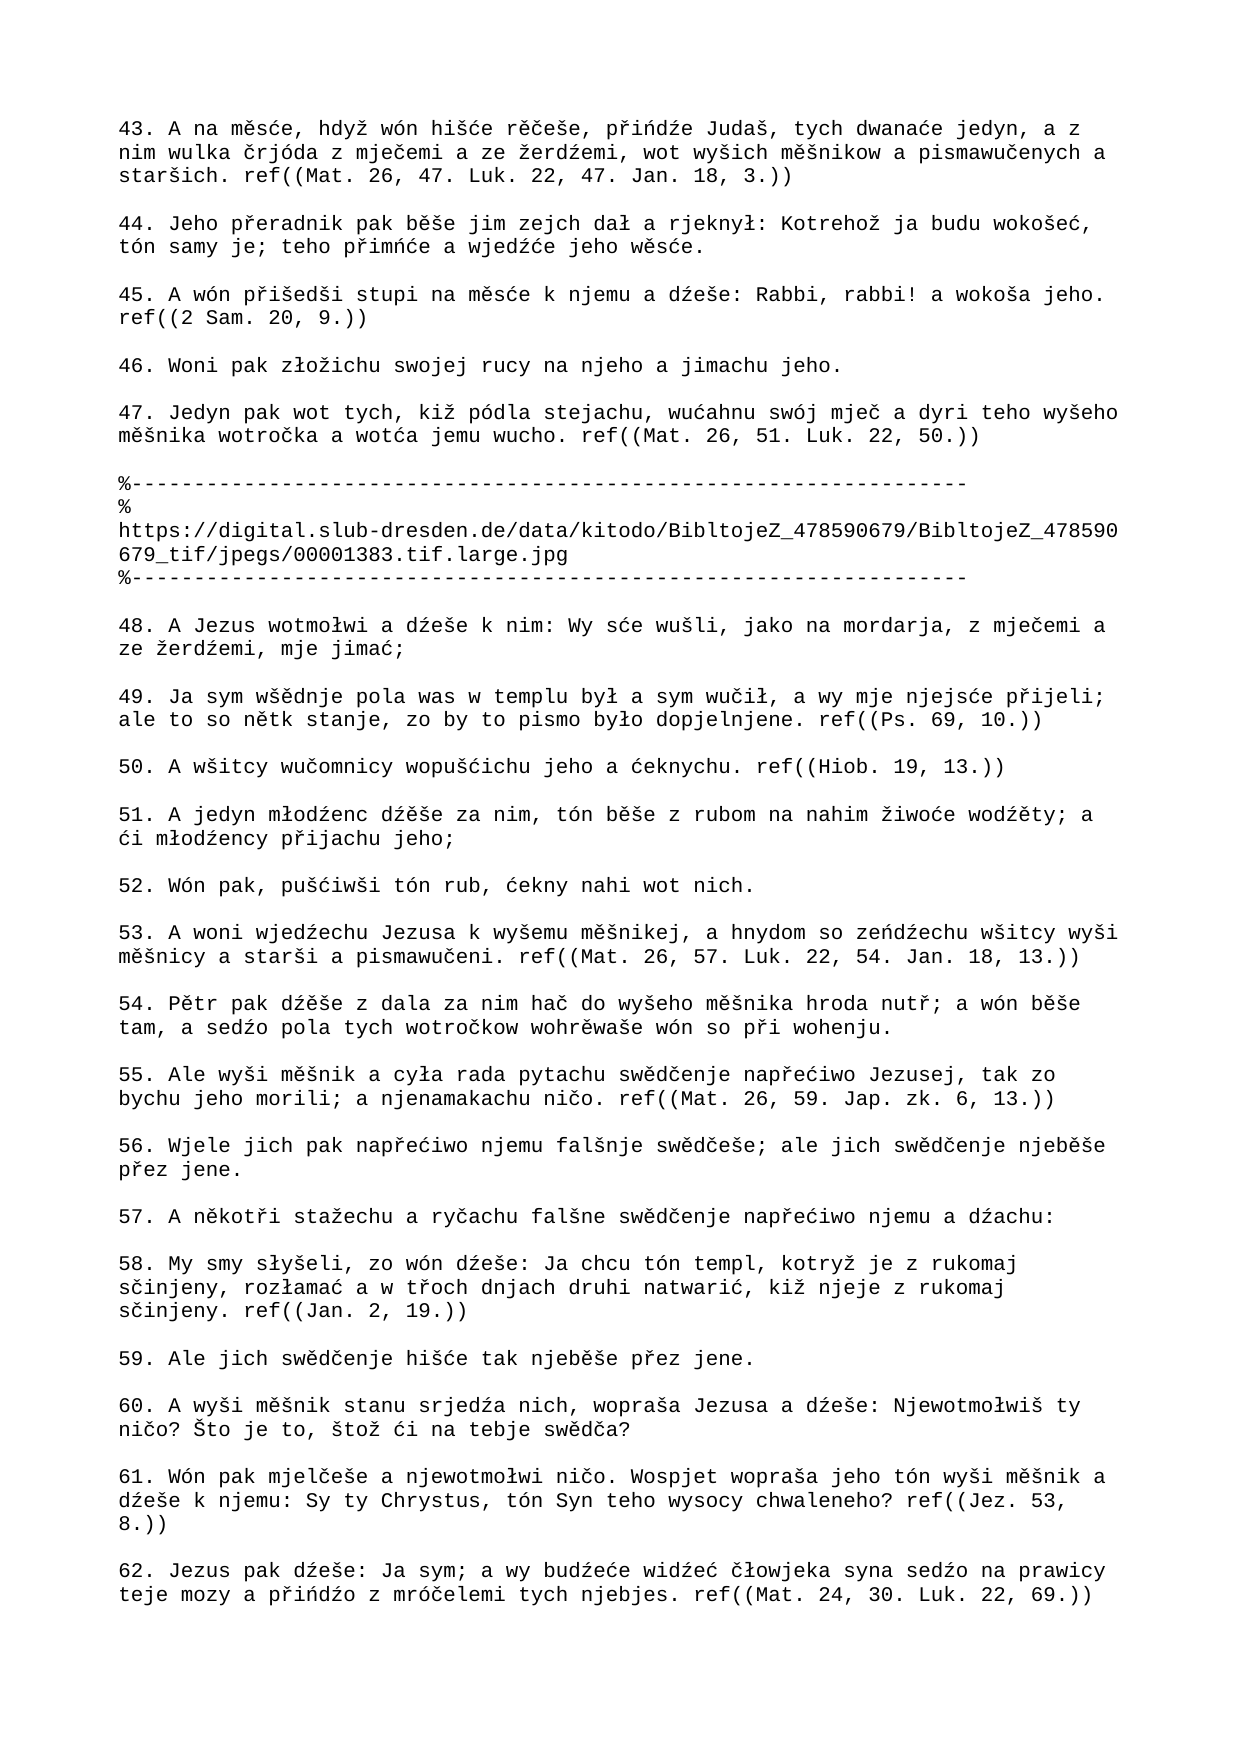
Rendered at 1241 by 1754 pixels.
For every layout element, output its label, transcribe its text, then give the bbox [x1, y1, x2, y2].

text 53. A woni wjedźechu Jezusa k wyšemu měšnikej, a hnydom so zeńdźechu wšitcy wyši měšnicy a starši a pismawučeni. ref((Mat. 26, 57. Luk. 22, 54. Jan. 18, 13.)) [118, 922, 1122, 969]
text 62. Jezus pak dźeše: Ja sym; a wy budźeće widźeć čłowjeka syna sedźo na prawicy teje mozy a přińdźo z mróčelemi tych njebjes. ref((Mat. 24, 30. Luk. 22, 69.)) [118, 1561, 1122, 1608]
text 52. Wón pak, pušćiwši tón rub, ćekny nahi wot nich. [118, 875, 1122, 898]
text 47. Jedyn pak wot tych, kiž pódla stejachu, wućahnu swój mječ a dyri teho wyšeho měšnika wotročka a wotća jemu wucho. ref((Mat. 26, 51. Luk. 22, 50.)) [118, 402, 1122, 449]
text 61. Wón pak mjelčeše a njewotmołwi ničo. Wospjet wopraša jeho tón wyši měšnik a dźeše k njemu: Sy ty Chrystus, tón Syn teho wysocy chwaleneho? ref((Jez. 53, 8.)) [118, 1466, 1122, 1537]
text 55. Ale wyši měšnik a cyła rada pytachu swědčenje napřećiwo Jezusej, tak zo bychu jeho morili; a njenamakachu ničo. ref((Mat. 26, 59. Jap. zk. 6, 13.)) [118, 1064, 1122, 1111]
text 43. A na měsće, hdyž wón hišće rěčeše, přińdźe Judaš, tych dwanaće jedyn, a z nim wulka črjóda z mječemi a ze žerdźemi, wot wyšich měšnikow a pismawučenych a staršich. ref((Mat. 26, 47. Luk. 22, 47. Jan. 18, 3.)) [118, 118, 1122, 189]
text 51. A jedyn młodźenc dźěše za nim, tón běše z rubom na nahim žiwoće wodźěty; a ći młodźency přijachu jeho; [118, 804, 1122, 851]
text 45. A wón přišedši stupi na měsće k njemu a dźeše: Rabbi, rabbi! a wokoša jeho. ref((2 Sam. 20, 9.)) [118, 284, 1122, 331]
text 54. Pětr pak dźěše z dala za nim hač do wyšeho měšnika hroda nutř; a wón běše tam, a sedźo pola tych wotročkow wohrěwaše wón so při wohenju. [118, 993, 1122, 1040]
text 60. A wyši měšnik stanu srjedźa nich, wopraša Jezusa a dźeše: Njewotmołwiš ty ničo? Što je to, štož ći na tebje swědča? [118, 1395, 1122, 1442]
text 56. Wjele jich pak napřećiwo njemu falšnje swědčeše; ale jich swědčenje njeběše přez jene. [118, 1135, 1122, 1182]
text % https://digital.slub-dresden.de/data/kitodo/BibltojeZ_478590679/BibltojeZ_478590679_tif/jpegs/00001383.tif.large.jpg %------------------------------------------------------------------- [118, 496, 1122, 591]
text 49. Ja sym wšědnje pola was w templu był a sym wučił, a wy mje njejsće přijeli; ale to so nětk stanje, zo by to pismo było dopjelnjene. ref((Ps. 69, 10.)) [118, 686, 1122, 733]
text 59. Ale jich swědčenje hišće tak njeběše přez jene. [118, 1348, 1122, 1371]
text 48. A Jezus wotmołwi a dźeše k nim: Wy sće wušli, jako na mordarja, z mječemi a ze žerdźemi, mje jimać; [118, 615, 1122, 662]
text 57. A někotři stažechu a ryčachu falšne swědčenje napřećiwo njemu a dźachu: [118, 1206, 1122, 1229]
text 46. Woni pak złožichu swojej rucy na njeho a jimachu jeho. [118, 354, 1122, 378]
text 58. My smy słyšeli, zo wón dźeše: Ja chcu tón templ, kotryž je z rukomaj sčinjeny, rozłamać a w třoch dnjach druhi natwarić, kiž njeje z rukomaj sčinjeny. ref((Jan. 2, 19.)) [118, 1253, 1122, 1324]
text %------------------------------------------------------------------- [118, 473, 1122, 496]
text 44. Jeho přeradnik pak běše jim zejch dał a rjeknył: Kotrehož ja budu wokošeć, tón samy je; teho přimńće a wjedźće jeho wěsće. [118, 213, 1122, 260]
text 50. A wšitcy wučomnicy wopušćichu jeho a ćeknychu. ref((Hiob. 19, 13.)) [118, 757, 1122, 780]
